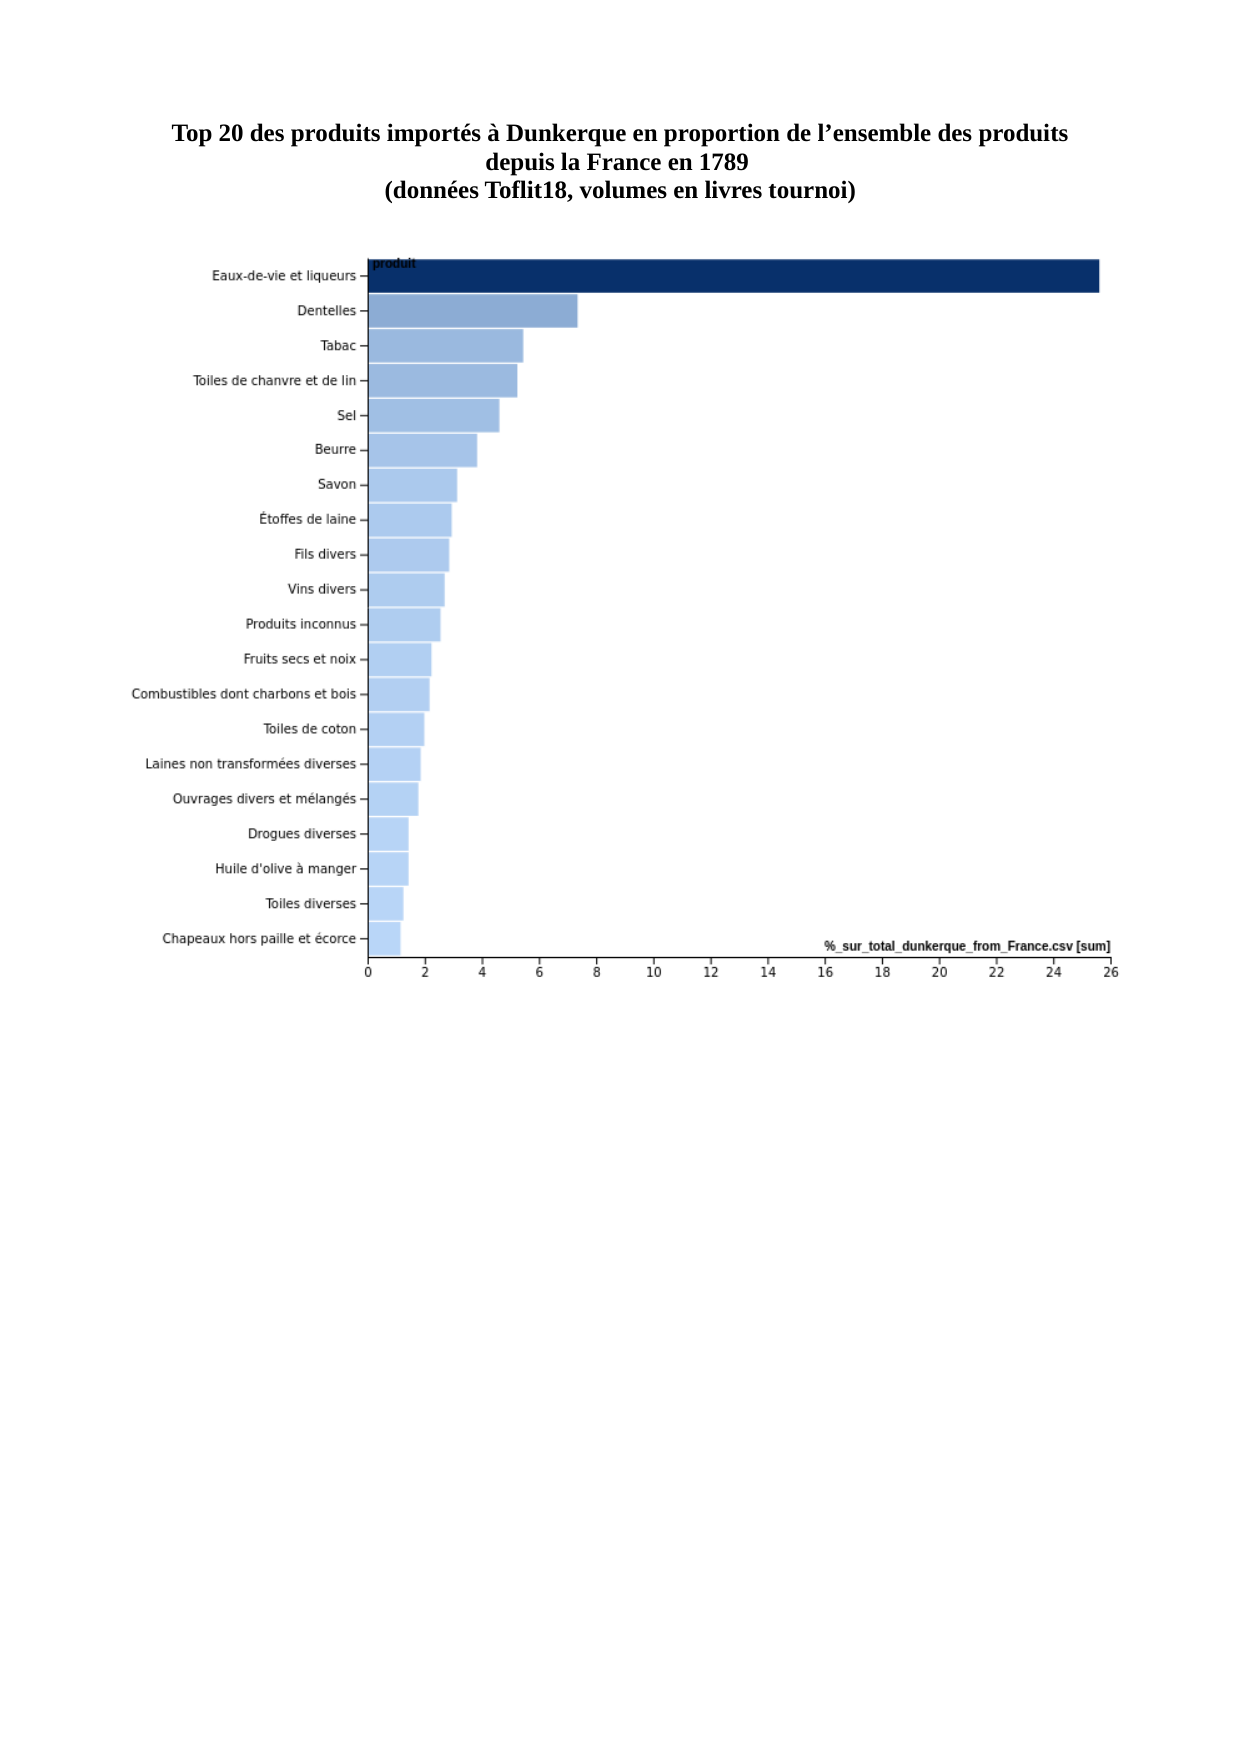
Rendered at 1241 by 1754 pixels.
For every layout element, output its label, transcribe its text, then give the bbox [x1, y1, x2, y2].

text Top 20 des produits importés à Dunkerque en proportion de l’ensemble des produits [118, 118, 1122, 147]
text depuis la France en 1789 [118, 147, 1122, 176]
picture [118, 233, 1123, 982]
text (données Toflit18, volumes en livres tournoi) [118, 176, 1122, 204]
